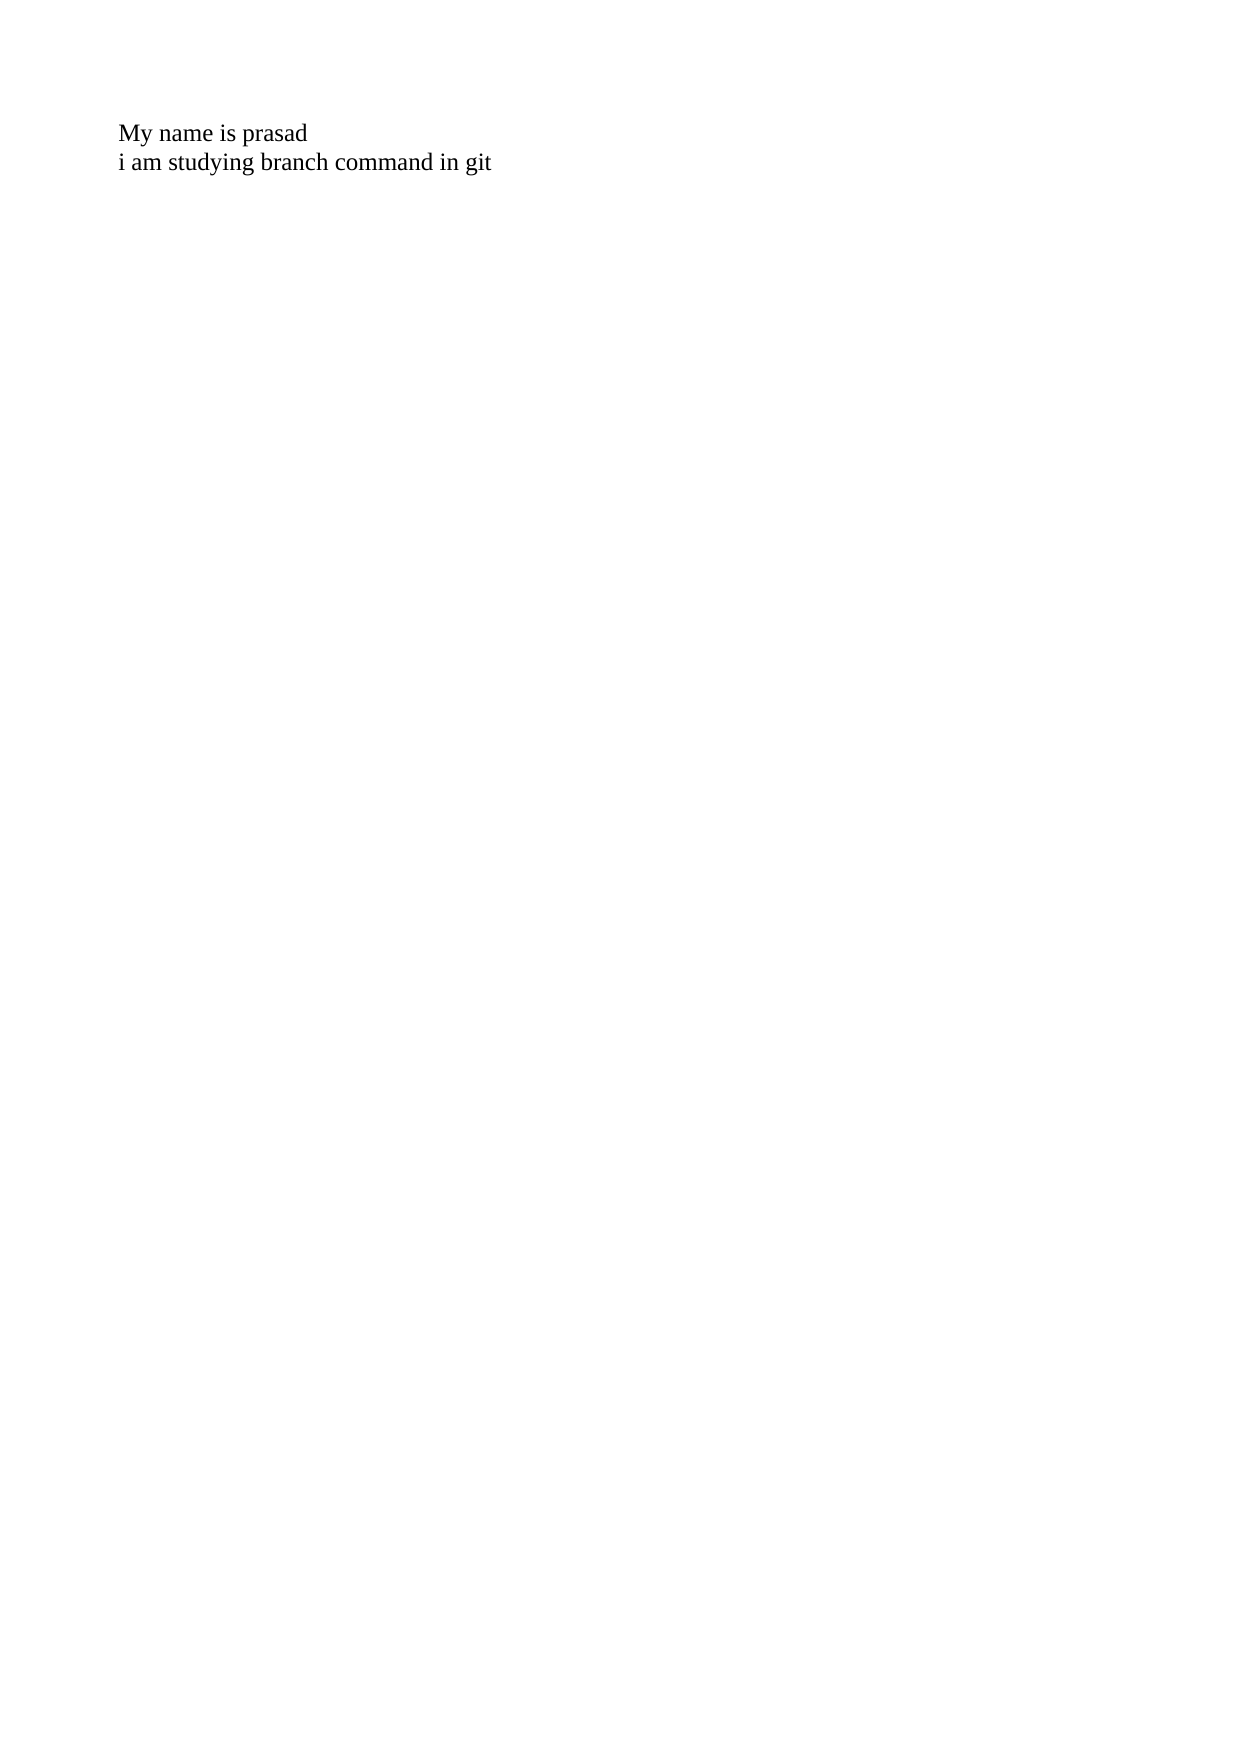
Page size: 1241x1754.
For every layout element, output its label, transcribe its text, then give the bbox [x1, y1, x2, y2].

text i am studying branch command in git [118, 147, 1122, 176]
text My name is prasad [118, 118, 1122, 147]
